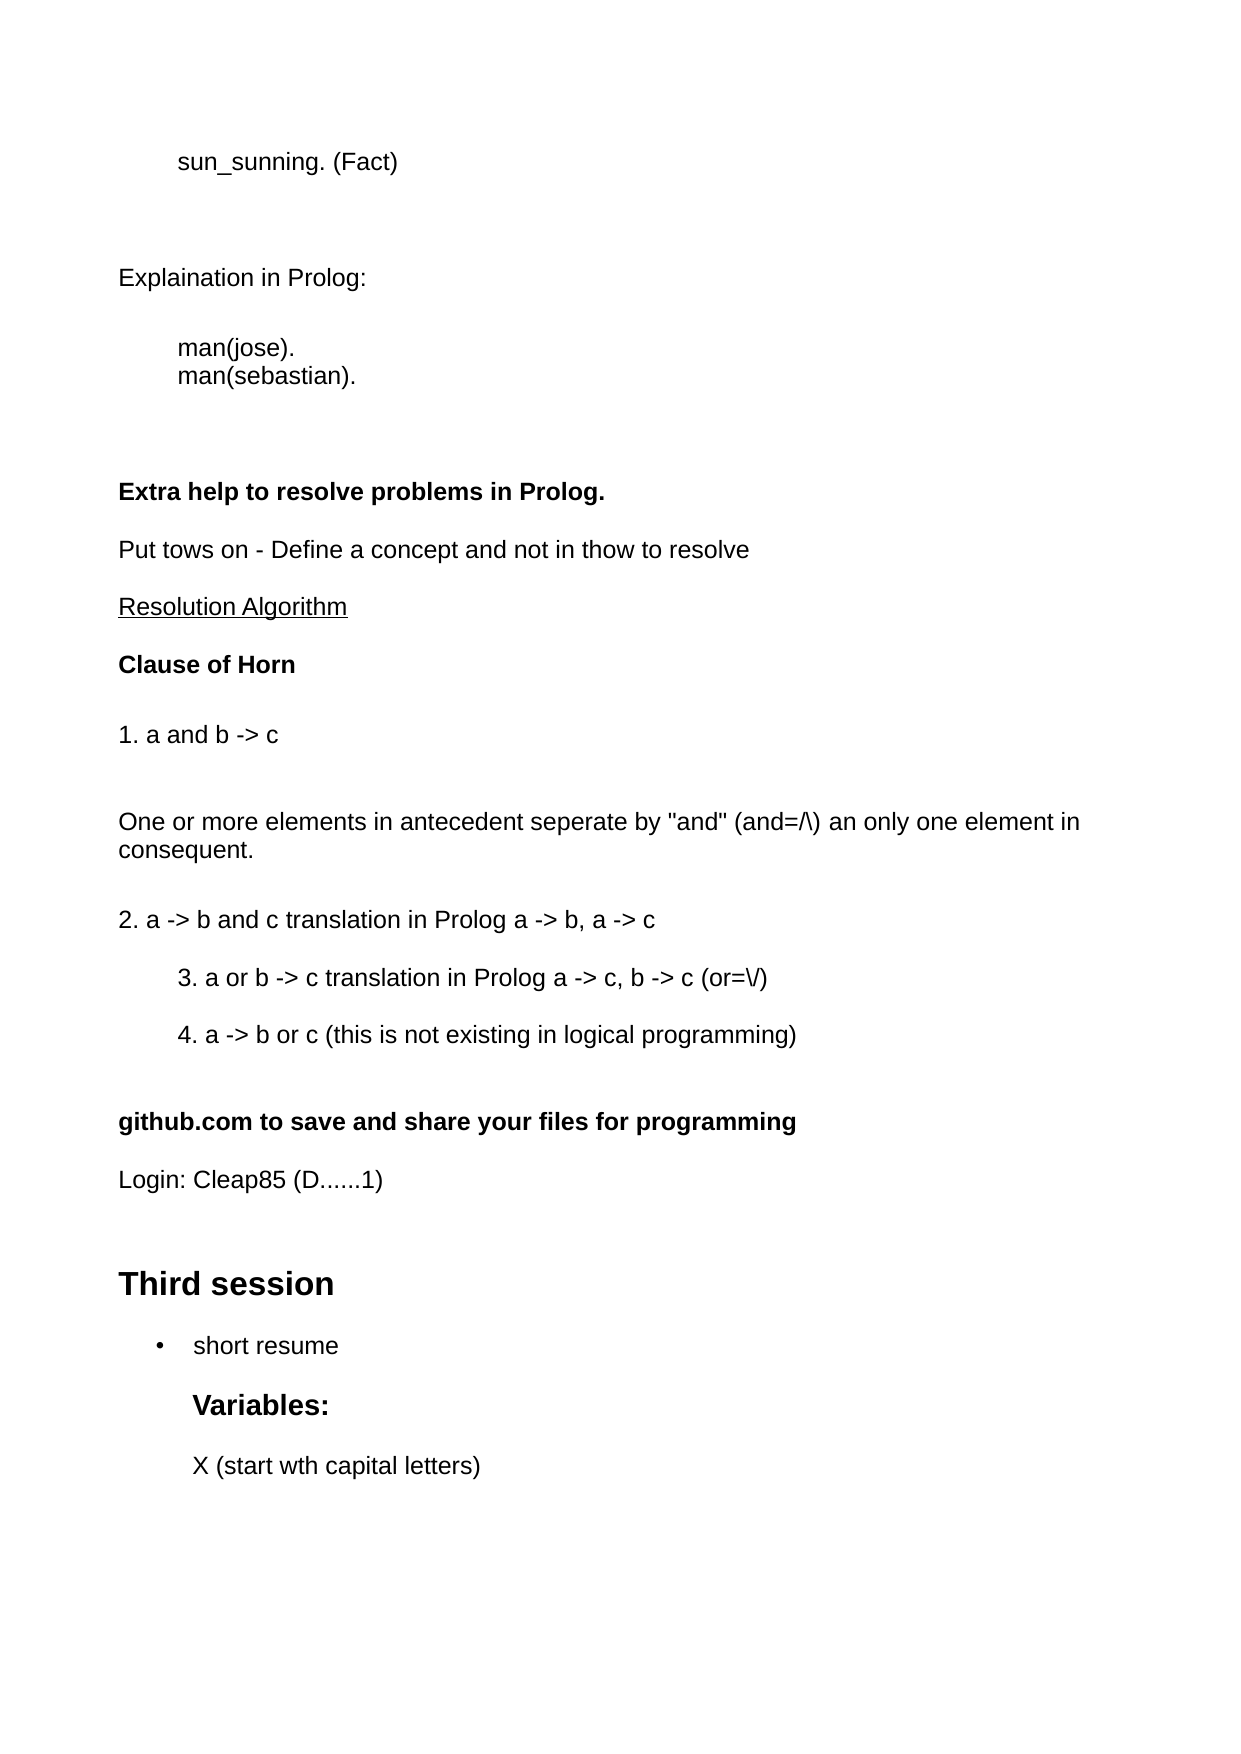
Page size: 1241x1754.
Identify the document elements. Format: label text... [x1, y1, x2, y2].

text 2. a -> b and c translation in Prolog a -> b, a -> c [118, 905, 1122, 934]
text X (start wth capital letters) [118, 1451, 1122, 1479]
text 1. a and b -> c [118, 719, 1122, 748]
text 4. a -> b or c (this is not existing in logical programming) [177, 1020, 1063, 1049]
text Third session [118, 1263, 1122, 1302]
text man(sebastian). [177, 361, 1063, 390]
text sun_sunning. (Fact) [177, 147, 1063, 176]
text man(jose). [177, 333, 1063, 361]
text github.com to save and share your files for programming [118, 1107, 1122, 1136]
list short resume [156, 1331, 1122, 1359]
text 3. a or b -> c translation in Prolog a -> c, b -> c (or=\/) [177, 963, 1063, 992]
text Explaination in Prolog: [118, 263, 1122, 291]
text Resolution Algorithm [118, 592, 1122, 621]
text Put tows on - Define a concept and not in thow to resolve [118, 534, 1122, 563]
text One or more elements in antecedent seperate by "and" (and=/\) an only one element in consequent. [118, 807, 1122, 864]
text Clause of Horn [118, 649, 1122, 678]
text Variables: [118, 1388, 1122, 1422]
text Login: Cleap85 (D......1) [118, 1165, 1122, 1193]
text Extra help to resolve problems in Prolog. [118, 477, 1122, 506]
